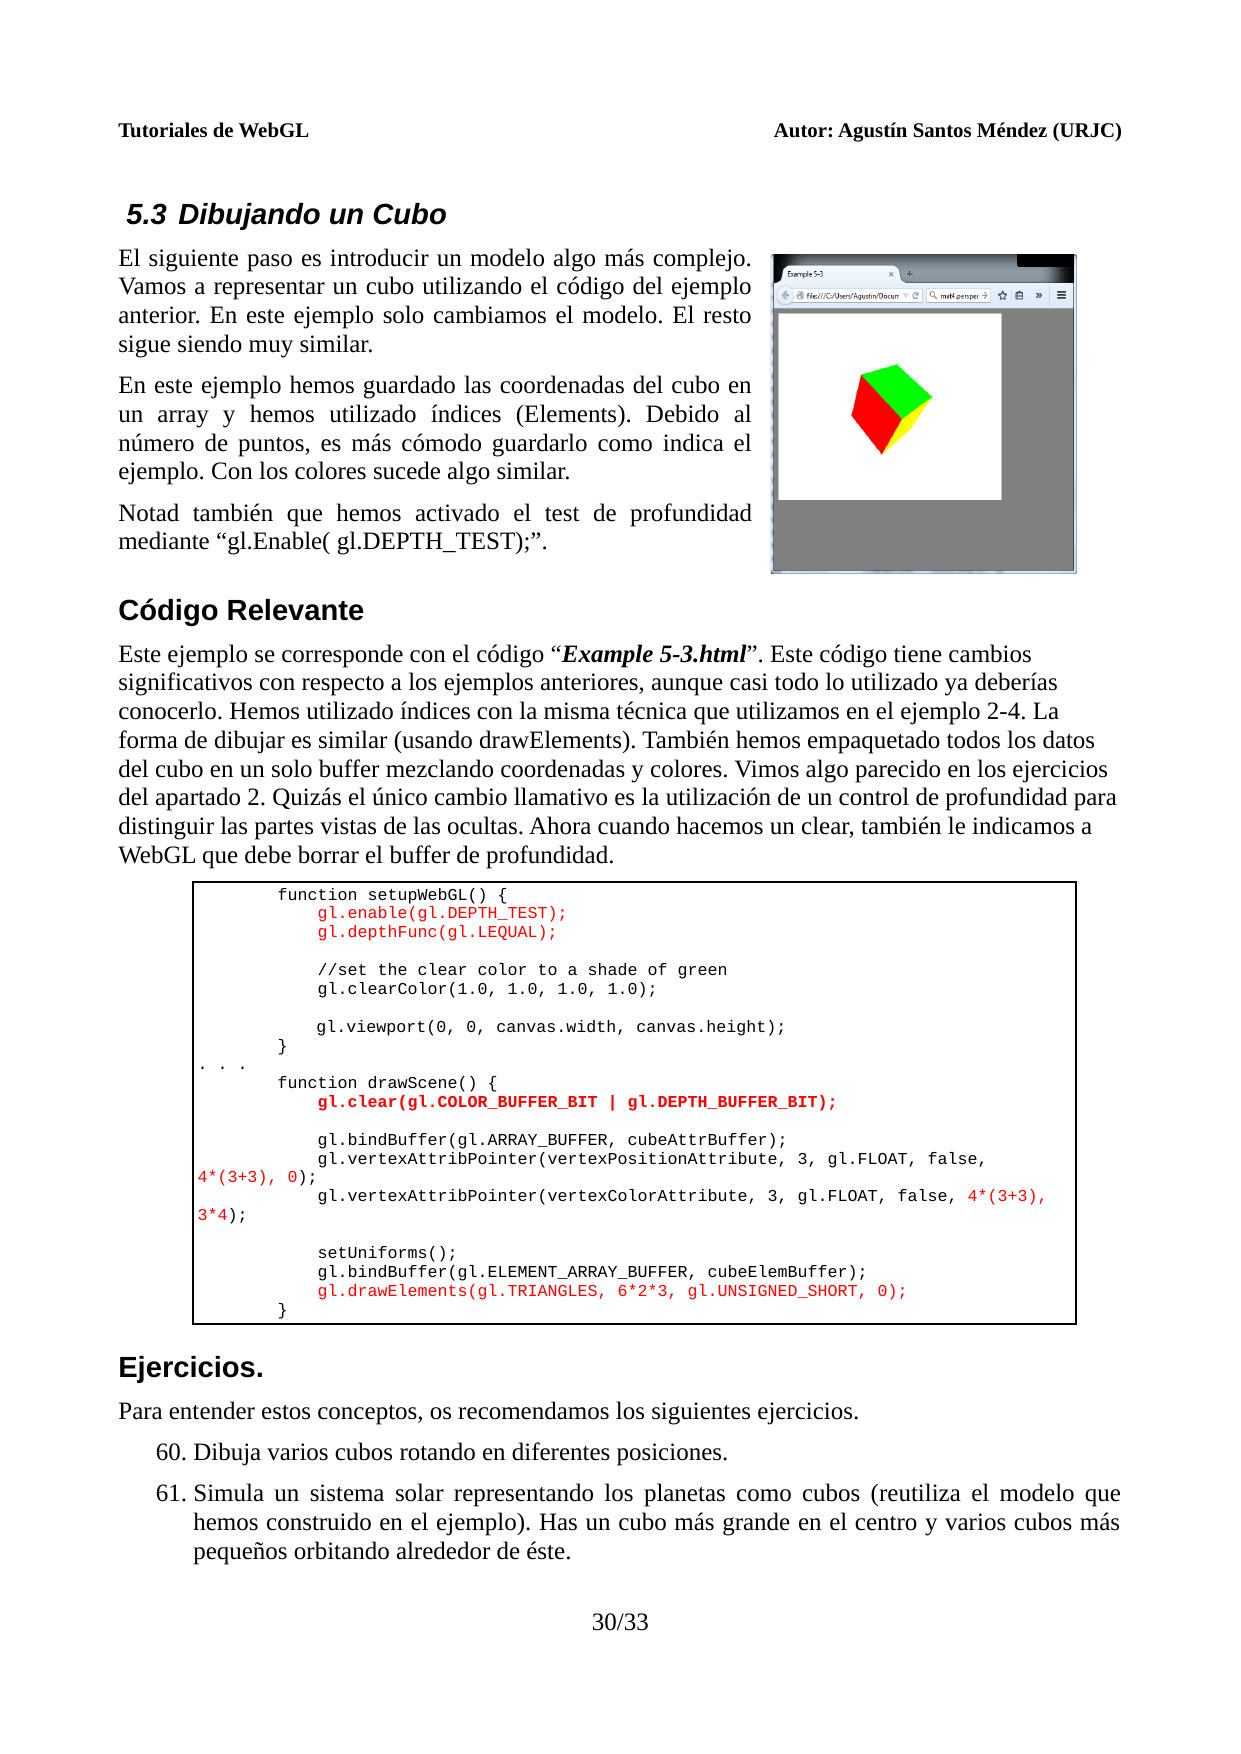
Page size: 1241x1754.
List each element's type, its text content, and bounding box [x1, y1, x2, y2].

list Dibuja varios cubos rotando en diferentes posiciones. [156, 1437, 1122, 1466]
text gl.bindBuffer(gl.ARRAY_BUFFER, cubeAttrBuffer); [194, 1126, 1075, 1145]
text } [194, 1296, 1075, 1323]
list Simula un sistema solar representando los planetas como cubos (reutiliza el modelo que hemos construido en el ejemplo). Has un cubo más grande en el centro y varios cubos más pequeños orbitando alrededor de éste. [156, 1478, 1122, 1565]
text Este ejemplo se corresponde con el código “Example 5-3.html”. Este código tiene cambios significativos con respecto a los ejemplos anteriores, aunque casi todo lo utilizado ya deberías conocerlo. Hemos utilizado índices con la misma técnica que utilizamos en el ejemplo 2-4. La forma de dibujar es similar (usando drawElements). También hemos empaquetado todos los datos del cubo en un solo buffer mezclando coordenadas y colores. Vimos algo parecido en los ejercicios del apartado 2. Quizás el único cambio llamativo es la utilización de un control de profundidad para distinguir las partes vistas de las ocultas. Ahora cuando hacemos un clear, también le indicamos a WebGL que debe borrar el buffer de profundidad. [118, 639, 1122, 869]
subtitle Dibujando un Cubo [118, 197, 1122, 230]
subtitle Código Relevante [118, 593, 1122, 626]
text El siguiente paso es introducir un modelo algo más complejo. Vamos a representar un cubo utilizando el código del ejemplo anterior. En este ejemplo solo cambiamos el modelo. El resto sigue siendo muy similar. [118, 243, 753, 358]
text gl.bindBuffer(gl.ELEMENT_ARRAY_BUFFER, cubeElemBuffer); [194, 1258, 1075, 1277]
text } [194, 1032, 1075, 1051]
text gl.clearColor(1.0, 1.0, 1.0, 1.0); [194, 976, 1075, 999]
picture [770, 254, 1077, 574]
text En este ejemplo hemos guardado las coordenadas del cubo en un array y hemos utilizado índices (Elements). Debido al número de puntos, es más cómodo guardarlo como indica el ejemplo. Con los colores sucede algo similar. [118, 370, 753, 485]
text setUniforms(); [194, 1239, 1075, 1258]
text gl.vertexAttribPointer(vertexColorAttribute, 3, gl.FLOAT, false, 4*(3+3), 3*4); [194, 1183, 1075, 1226]
text gl.vertexAttribPointer(vertexPositionAttribute, 3, gl.FLOAT, false, 4*(3+3), 0); [194, 1145, 1075, 1183]
text gl.viewport(0, 0, canvas.width, canvas.height); [194, 1013, 1075, 1032]
text //set the clear color to a shade of green [194, 957, 1075, 976]
text Para entender estos conceptos, os recomendamos los siguientes ejercicios. [118, 1396, 1122, 1425]
text function setupWebGL() { [194, 883, 1075, 900]
text . . . [194, 1051, 1075, 1070]
text gl.clear(gl.COLOR_BUFFER_BIT | gl.DEPTH_BUFFER_BIT); [194, 1089, 1075, 1112]
text gl.drawElements(gl.TRIANGLES, 6*2*3, gl.UNSIGNED_SHORT, 0); [194, 1277, 1075, 1296]
text Notad también que hemos activado el test de profundidad mediante “gl.Enable( gl.DEPTH_TEST);”. [118, 498, 753, 555]
text gl.depthFunc(gl.LEQUAL); [194, 919, 1075, 943]
text gl.enable(gl.DEPTH_TEST); [194, 900, 1075, 919]
text function drawScene() { [194, 1070, 1075, 1089]
subtitle Ejercicios. [118, 1350, 1122, 1383]
